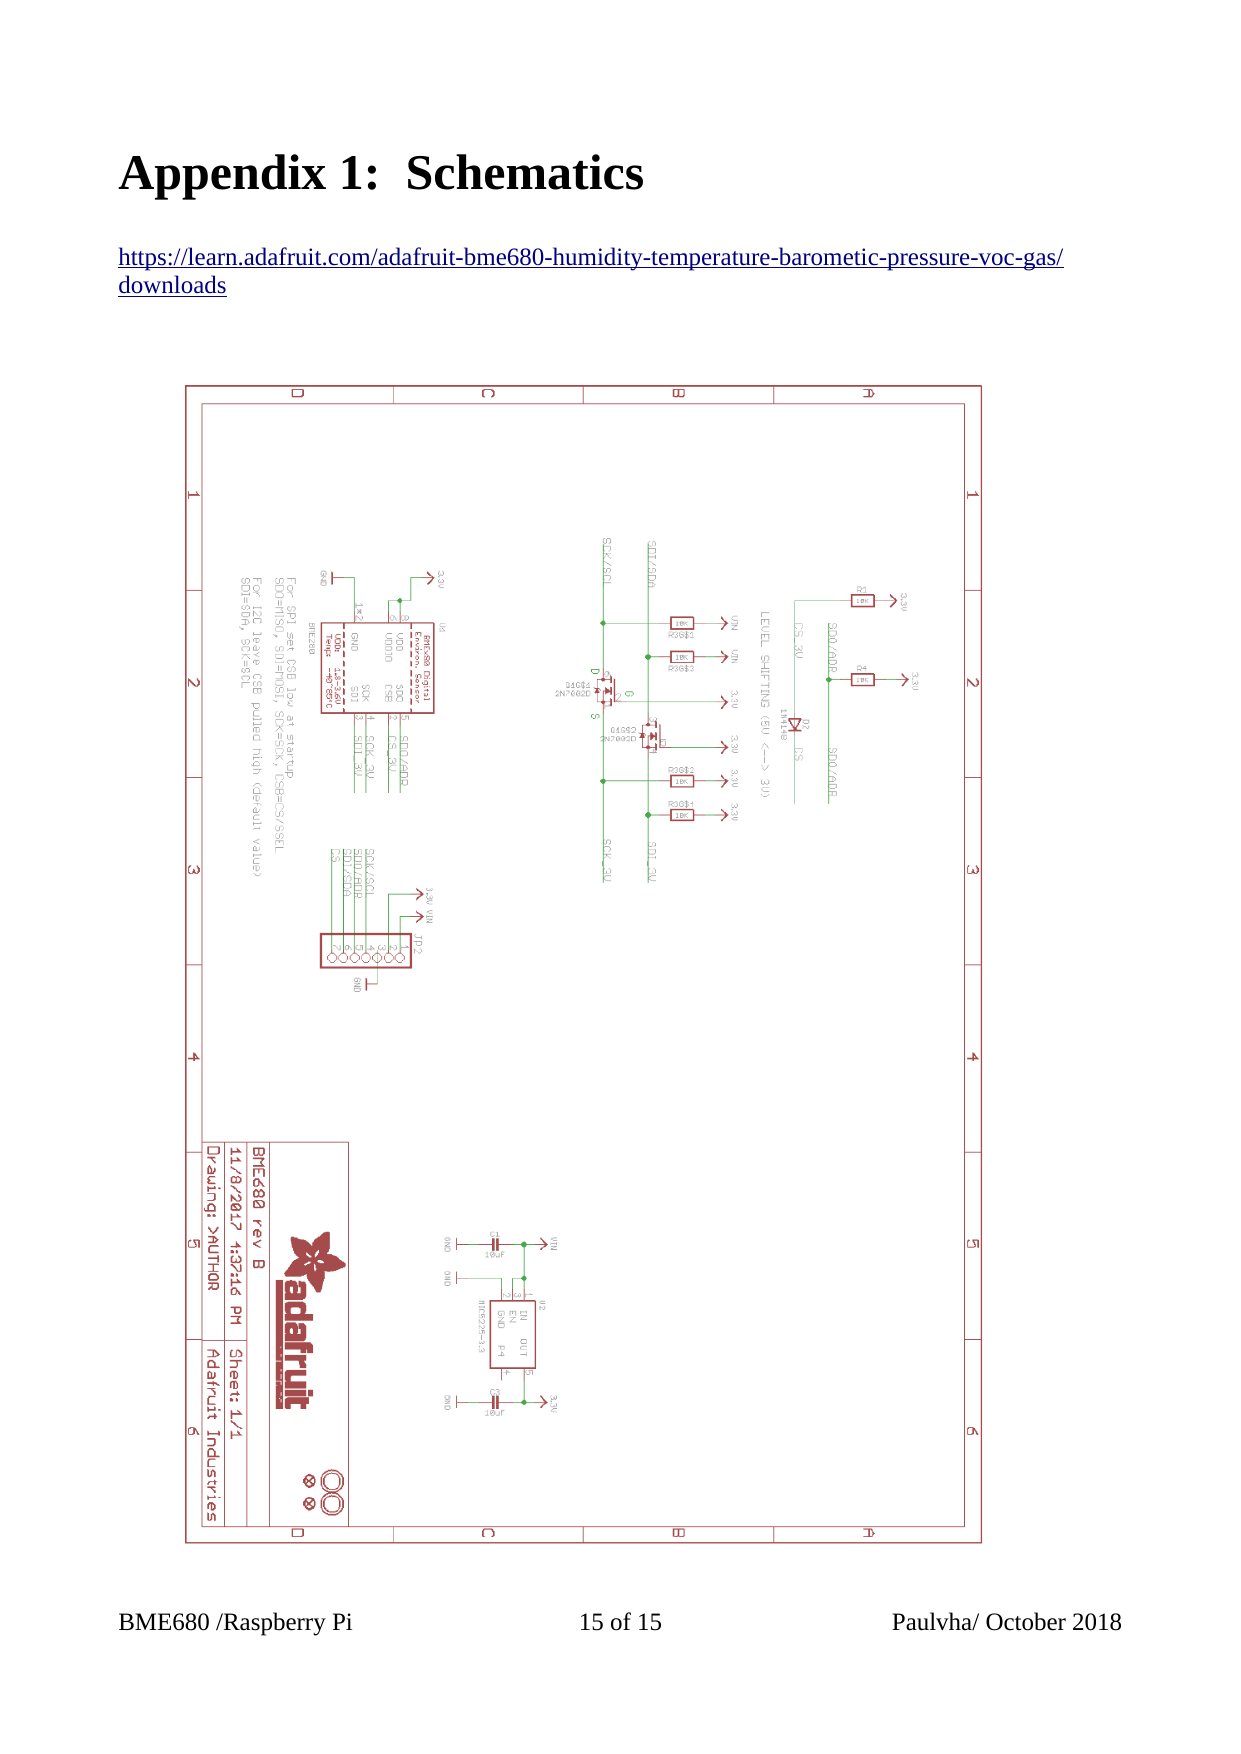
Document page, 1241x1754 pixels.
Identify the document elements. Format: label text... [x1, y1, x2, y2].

text https://learn.adafruit.com/adafruit-bme680-humidity-temperature-barometic-pressure-voc-gas/downloads [118, 242, 1122, 299]
subtitle Appendix 1: Schematics [118, 143, 1122, 201]
picture [182, 384, 983, 1543]
